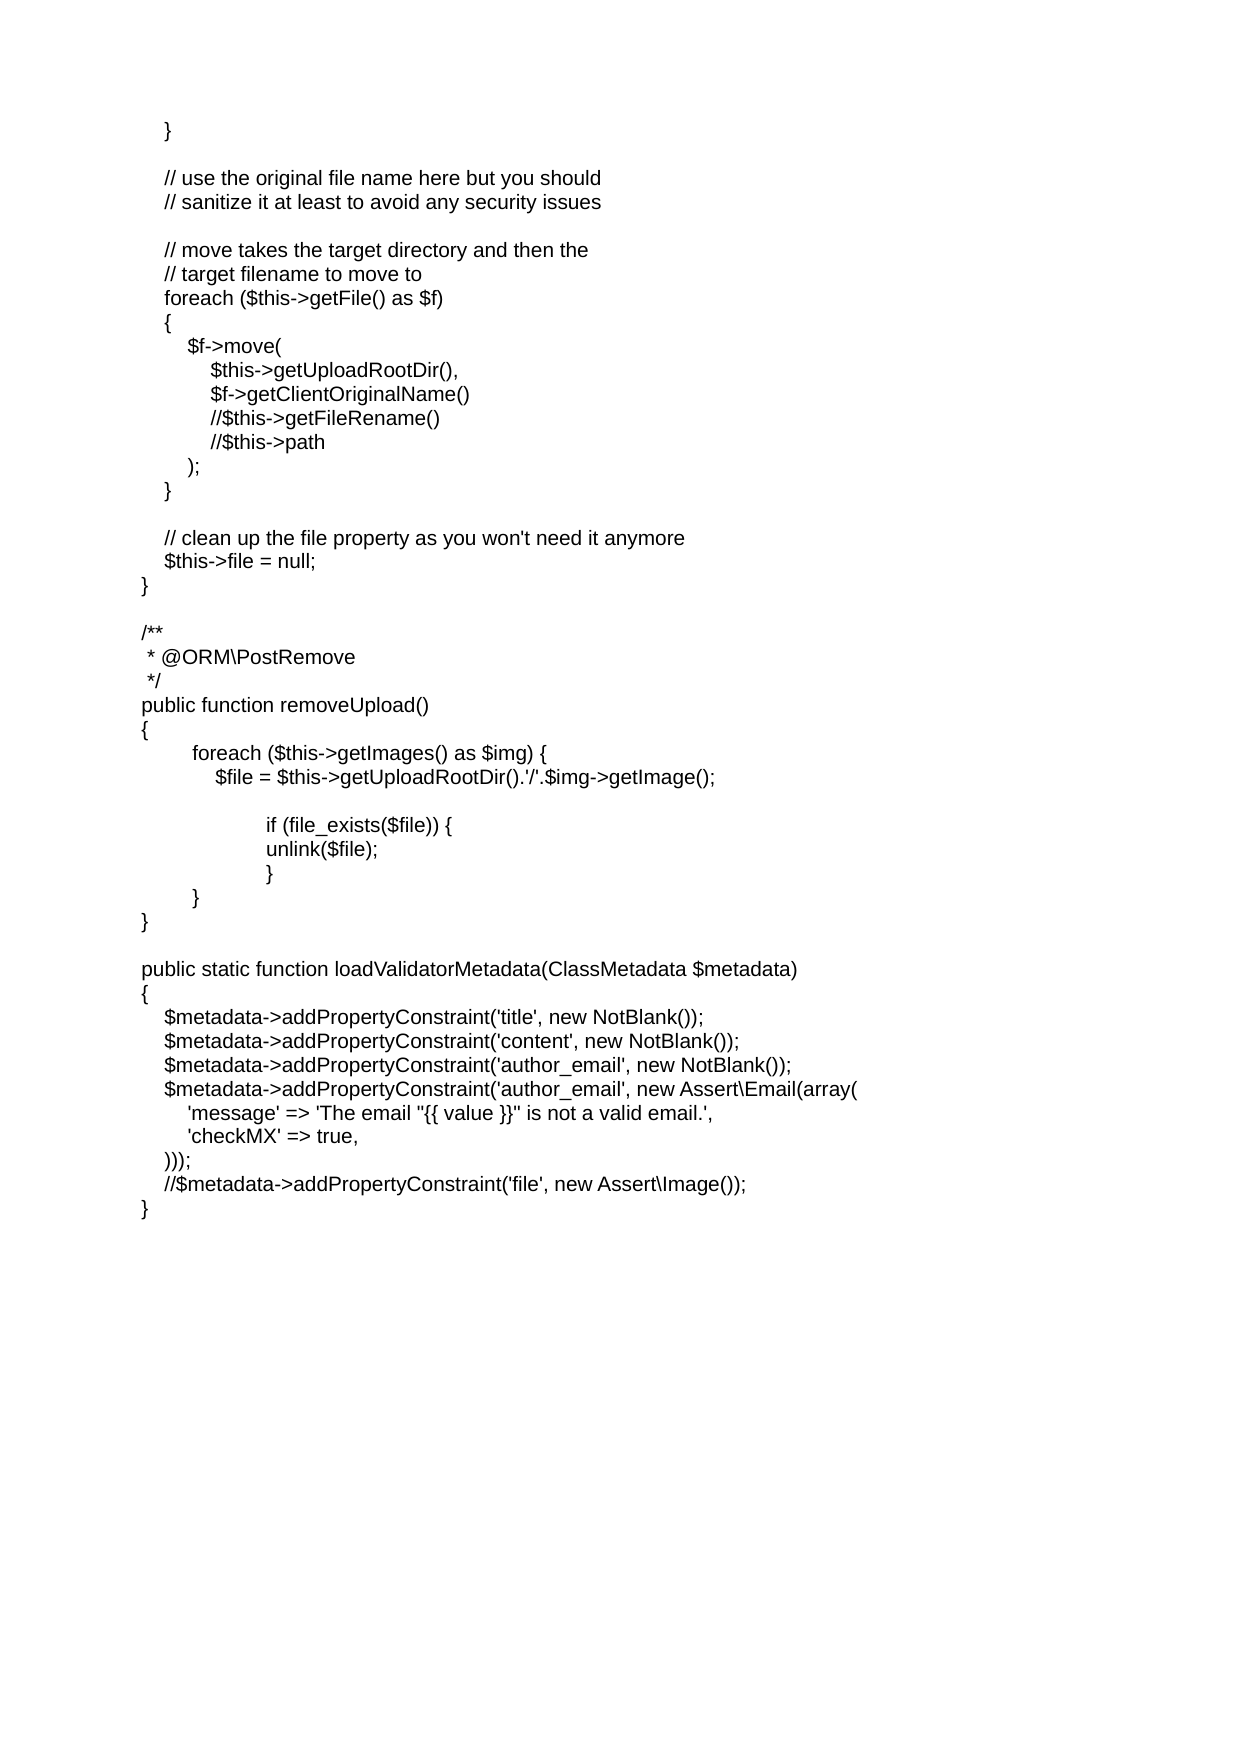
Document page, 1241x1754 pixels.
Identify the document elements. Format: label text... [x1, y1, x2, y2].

text 'message' => 'The email "{{ value }}" is not a valid email.', [118, 1100, 1122, 1124]
text if (file_exists($file)) { [118, 813, 1122, 837]
text } [118, 909, 1122, 933]
text $metadata->addPropertyConstraint('author_email', new NotBlank()); [118, 1052, 1122, 1076]
text unlink($file); [118, 837, 1122, 861]
text $metadata->addPropertyConstraint('author_email', new Assert\Email(array( [118, 1076, 1122, 1100]
text } [118, 885, 1122, 909]
text // sanitize it at least to avoid any security issues [118, 190, 1122, 214]
text /** [118, 621, 1122, 645]
text $this->file = null; [118, 549, 1122, 573]
text // target filename to move to [118, 262, 1122, 286]
text } [118, 573, 1122, 597]
text */ [118, 669, 1122, 693]
text { [118, 981, 1122, 1004]
text $metadata->addPropertyConstraint('content', new NotBlank()); [118, 1028, 1122, 1052]
text * @ORM\PostRemove [118, 645, 1122, 669]
text // clean up the file property as you won't need it anymore [118, 525, 1122, 549]
text ))); [118, 1148, 1122, 1172]
text ); [118, 453, 1122, 477]
text foreach ($this->getFile() as $f) [118, 286, 1122, 310]
text //$this->path [118, 429, 1122, 453]
text $metadata->addPropertyConstraint('title', new NotBlank()); [118, 1004, 1122, 1028]
text public function removeUpload() [118, 693, 1122, 717]
text $f->move( [118, 334, 1122, 358]
text } [118, 118, 1122, 142]
text foreach ($this->getImages() as $img) { [118, 741, 1122, 765]
text $file = $this->getUploadRootDir().'/'.$img->getImage(); [118, 765, 1122, 789]
text { [118, 717, 1122, 741]
text { [118, 310, 1122, 334]
text 'checkMX' => true, [118, 1124, 1122, 1148]
text public static function loadValidatorMetadata(ClassMetadata $metadata) [118, 957, 1122, 981]
text //$this->getFileRename() [118, 406, 1122, 429]
text // use the original file name here but you should [118, 166, 1122, 190]
text } [118, 1196, 1122, 1220]
text } [118, 861, 1122, 885]
text // move takes the target directory and then the [118, 238, 1122, 262]
text } [118, 477, 1122, 501]
text //$metadata->addPropertyConstraint('file', new Assert\Image()); [118, 1172, 1122, 1196]
text $this->getUploadRootDir(), [118, 358, 1122, 382]
text $f->getClientOriginalName() [118, 382, 1122, 406]
